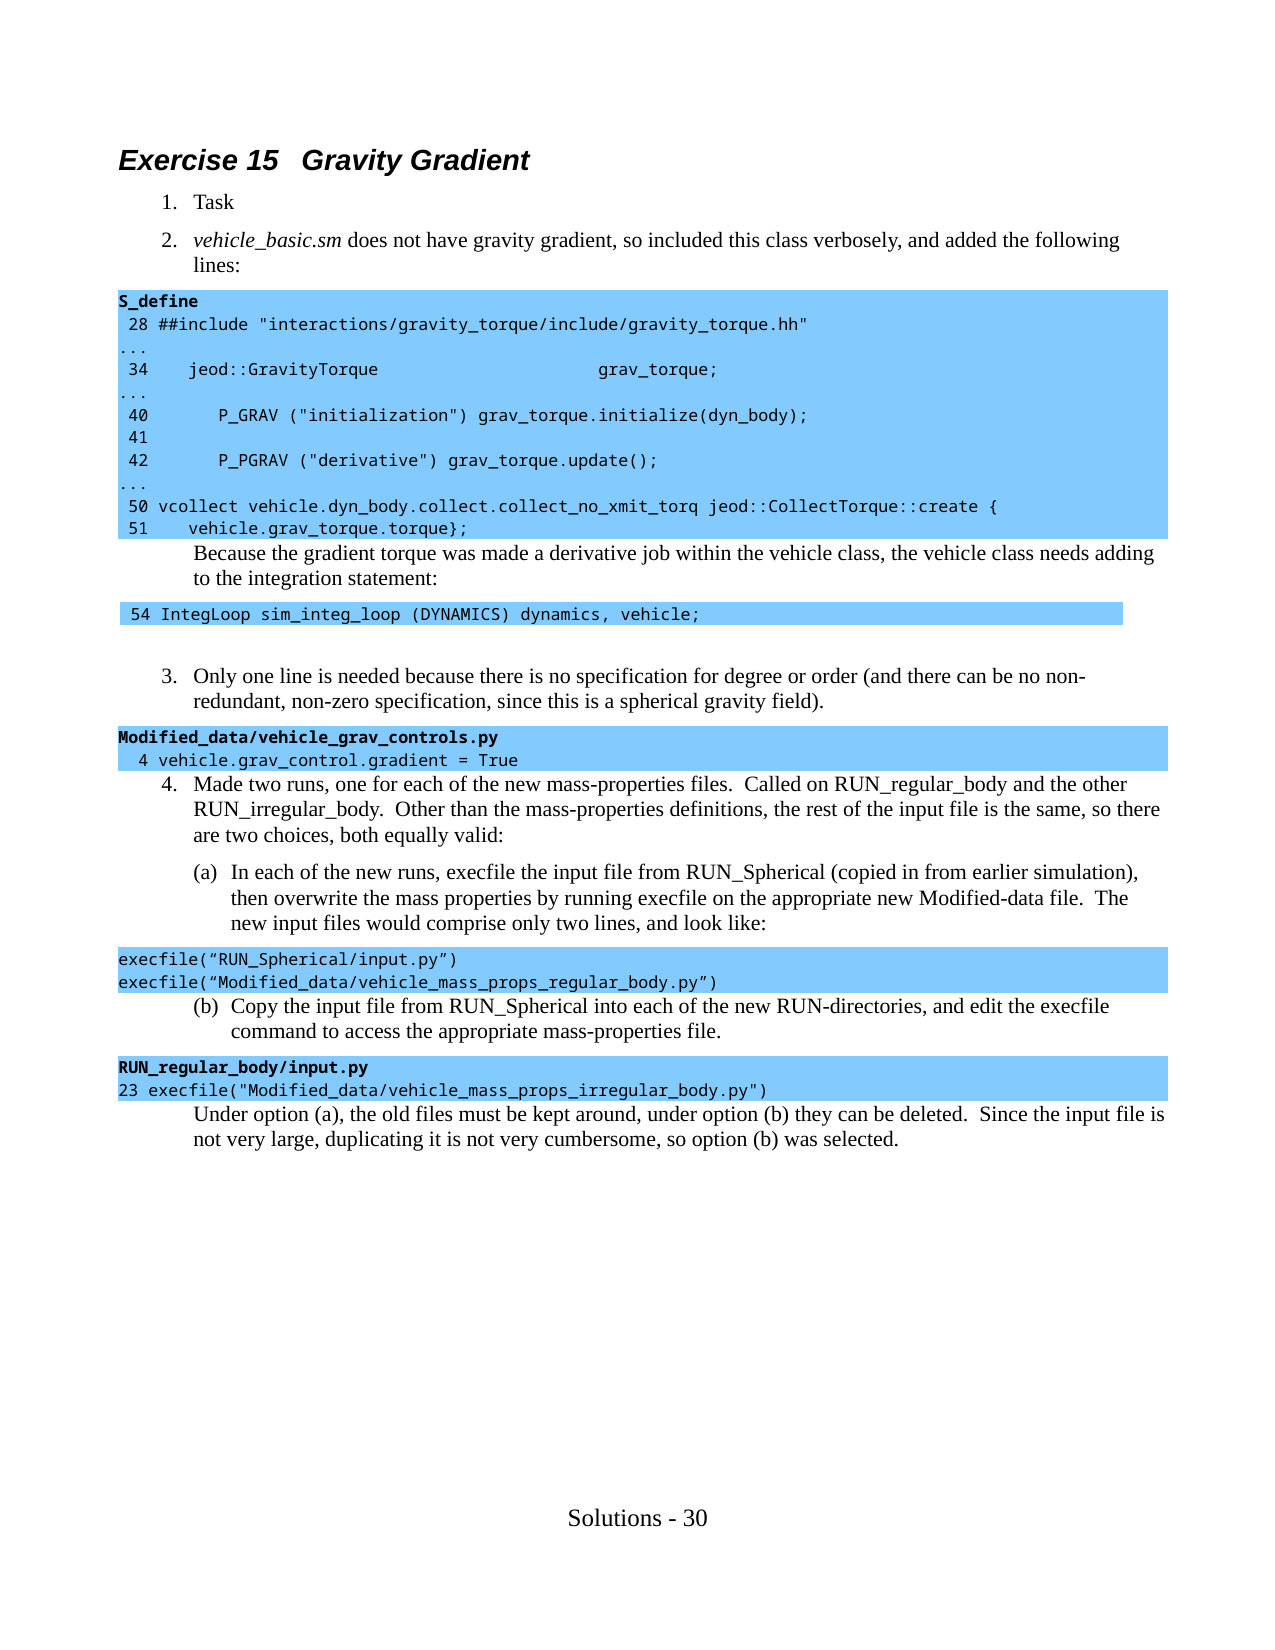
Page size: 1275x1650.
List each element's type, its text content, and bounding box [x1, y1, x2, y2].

text ... [118, 471, 1168, 494]
text 42 P_PGRAV ("derivative") grav_torque.update(); [118, 449, 1168, 471]
list Made two runs, one for each of the new mass-properties files. Called on RUN_regular_body and the other RUN_irregular_body. Other than the mass-properties definitions, the rest of the input file is the same, so there are two choices, both equally valid: [156, 771, 1168, 847]
text 51 vehicle.grav_torque.torque}; [118, 517, 1168, 539]
list Under option (a), the old files must be kept around, under option (b) they can be deleted. Since the input file is not very large, duplicating it is not very cumbersome, so option (b) was selected. [156, 1101, 1168, 1152]
list Copy the input file from RUN_Spherical into each of the new RUN-directories, and edit the execfile command to access the appropriate mass-properties file. [193, 993, 1168, 1043]
text 23 execfile("Modified_data/vehicle_mass_props_irregular_body.py") [118, 1078, 1168, 1101]
text Modified_data/vehicle_grav_controls.py [118, 726, 1168, 748]
list Because the gradient torque was made a derivative job within the vehicle class, the vehicle class needs adding to the integration statement: [156, 539, 1168, 590]
subtitle Gravity Gradient [118, 143, 1168, 177]
list In each of the new runs, execfile the input file from RUN_Spherical (copied in from earlier simulation), then overwrite the mass properties by running execfile on the appropriate new Modified-data file. The new input files would comprise only two lines, and look like: [193, 859, 1168, 935]
text execfile(“RUN_Spherical/input.py”) [118, 947, 1168, 970]
text S_define [118, 290, 1168, 312]
text ... [118, 335, 1168, 358]
text 50 vcollect vehicle.dyn_body.collect.collect_no_xmit_torq jeod::CollectTorque::create { [118, 494, 1168, 517]
text 28 ##include "interactions/gravity_torque/include/gravity_torque.hh" [118, 312, 1168, 335]
list Task [156, 189, 1168, 214]
list vehicle_basic.sm does not have gravity gradient, so included this class verbosely, and added the following lines: [156, 227, 1168, 277]
text 4 vehicle.grav_control.gradient = True [118, 748, 1168, 771]
text RUN_regular_body/input.py [118, 1056, 1168, 1078]
text execfile(“Modified_data/vehicle_mass_props_regular_body.py”) [118, 970, 1168, 993]
text ... [118, 381, 1168, 403]
text 41 [118, 426, 1168, 449]
list Only one line is needed because there is no specification for degree or order (and there can be no non-redundant, non-zero specification, since this is a spherical gravity field). [156, 663, 1168, 713]
text 40 P_GRAV ("initialization") grav_torque.initialize(dyn_body); [118, 403, 1168, 426]
text 54 IntegLoop sim_integ_loop (DYNAMICS) dynamics, vehicle; [120, 602, 1123, 625]
text 34 jeod::GravityTorque grav_torque; [118, 358, 1168, 381]
